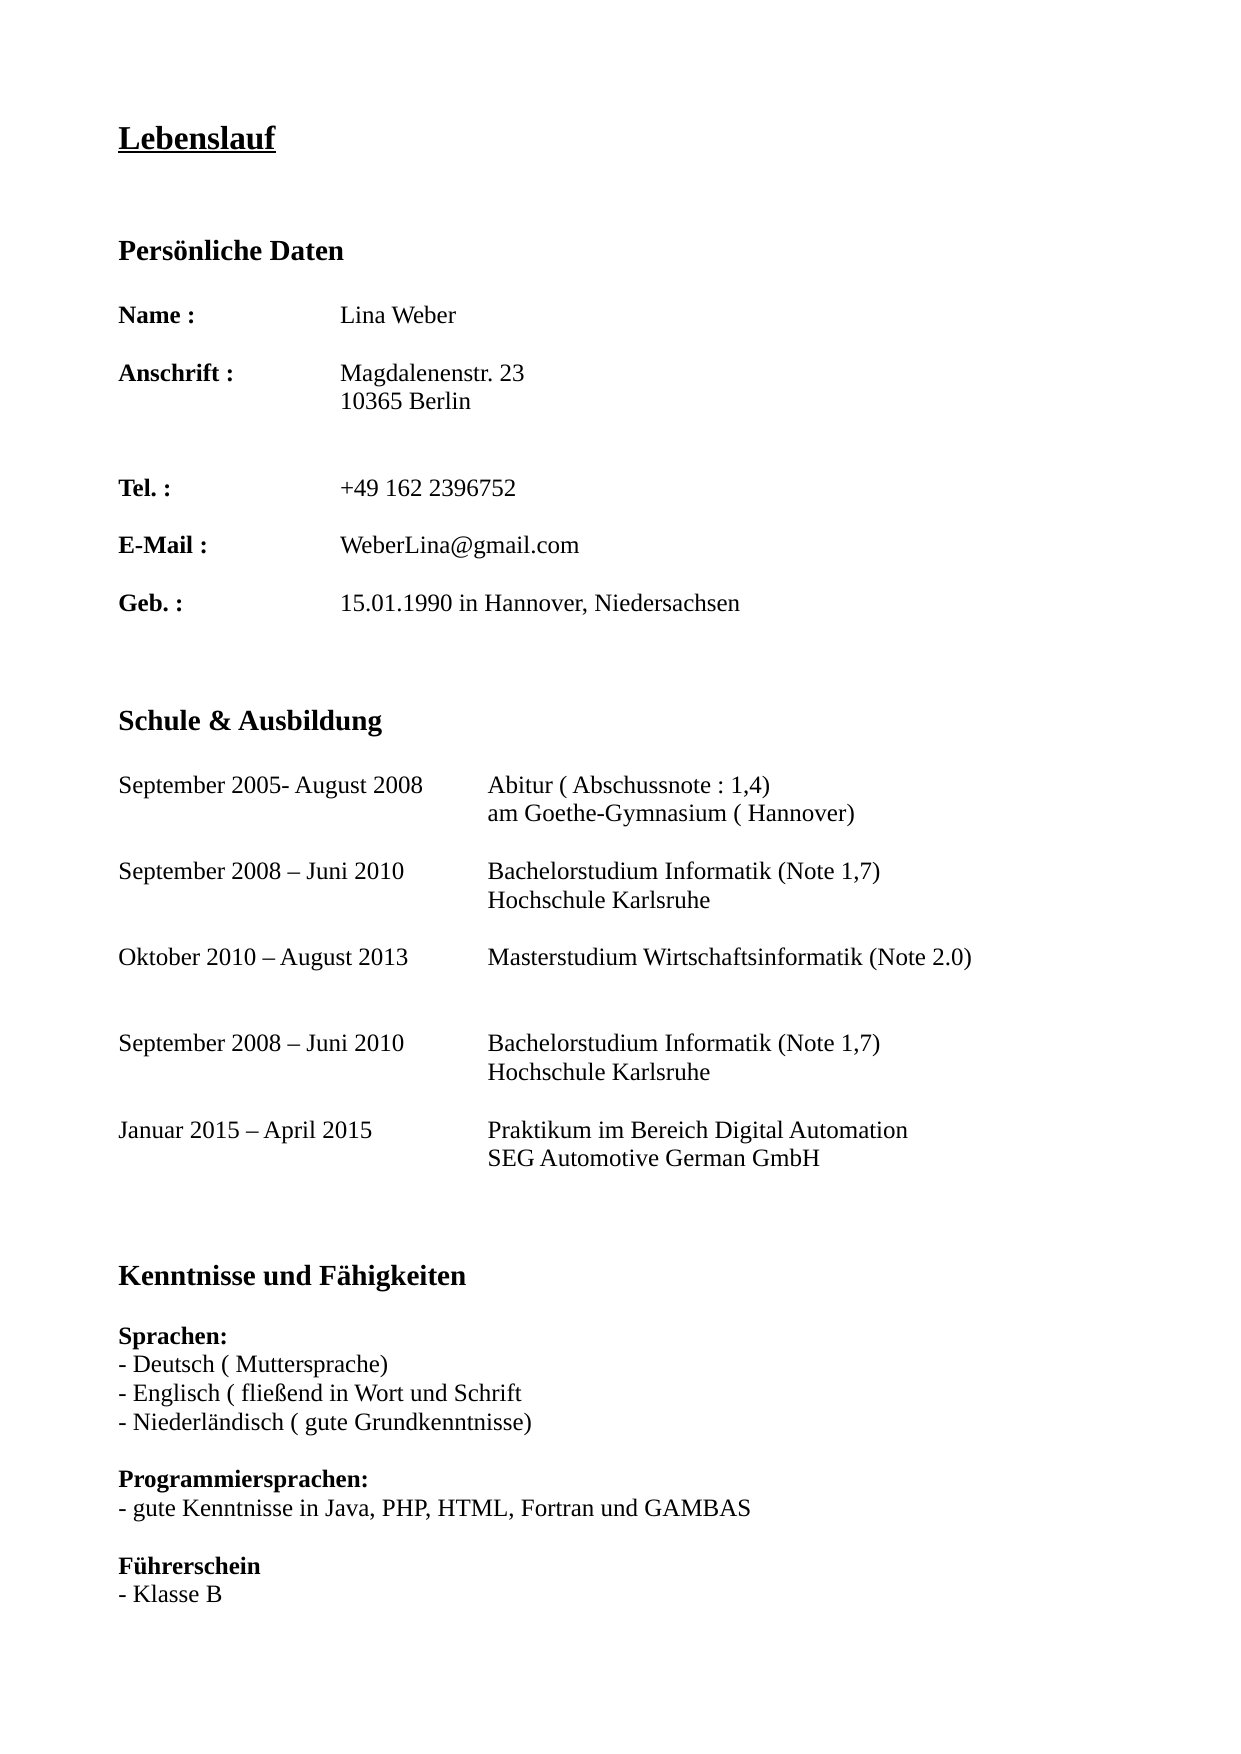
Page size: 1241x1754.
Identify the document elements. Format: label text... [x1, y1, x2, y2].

text - gute Kenntnisse in Java, PHP, HTML, Fortran und GAMBAS [118, 1493, 1122, 1522]
text Lebenslauf [118, 118, 1122, 156]
text Geb. : 15.01.1990 in Hannover, Niedersachsen [118, 588, 1122, 616]
text September 2008 – Juni 2010 Bachelorstudium Informatik (Note 1,7) [118, 1028, 1122, 1057]
text - Englisch ( fließend in Wort und Schrift [118, 1378, 1122, 1407]
text Name : Lina Weber [118, 300, 1122, 329]
text - Niederländisch ( gute Grundkenntnisse) [118, 1407, 1122, 1436]
text - Deutsch ( Muttersprache) [118, 1349, 1122, 1378]
text 10365 Berlin [118, 386, 1122, 415]
text Oktober 2010 – August 2013 Masterstudium Wirtschaftsinformatik (Note 2.0) [118, 942, 1122, 971]
text Sprachen: [118, 1321, 1122, 1349]
text Schule & Ausbildung [118, 703, 1122, 736]
text Führerschein [118, 1551, 1122, 1579]
text Hochschule Karlsruhe [118, 1057, 1122, 1086]
text Persönliche Daten [118, 233, 1122, 267]
text Januar 2015 – April 2015 Praktikum im Bereich Digital Automation [118, 1115, 1122, 1143]
text E-Mail : WeberLina@gmail.com [118, 530, 1122, 559]
text Hochschule Karlsruhe [118, 885, 1122, 913]
text am Goethe-Gymnasium ( Hannover) [118, 798, 1122, 827]
text Anschrift : Magdalenenstr. 23 [118, 358, 1122, 386]
text Programmiersprachen: [118, 1464, 1122, 1493]
text SEG Automotive German GmbH [118, 1143, 1122, 1172]
text September 2005- August 2008 Abitur ( Abschussnote : 1,4) [118, 770, 1122, 798]
text Tel. : +49 162 2396752 [118, 473, 1122, 501]
text Kenntnisse und Fähigkeiten [118, 1258, 1122, 1292]
text September 2008 – Juni 2010 Bachelorstudium Informatik (Note 1,7) [118, 856, 1122, 885]
text - Klasse B [118, 1579, 1122, 1608]
